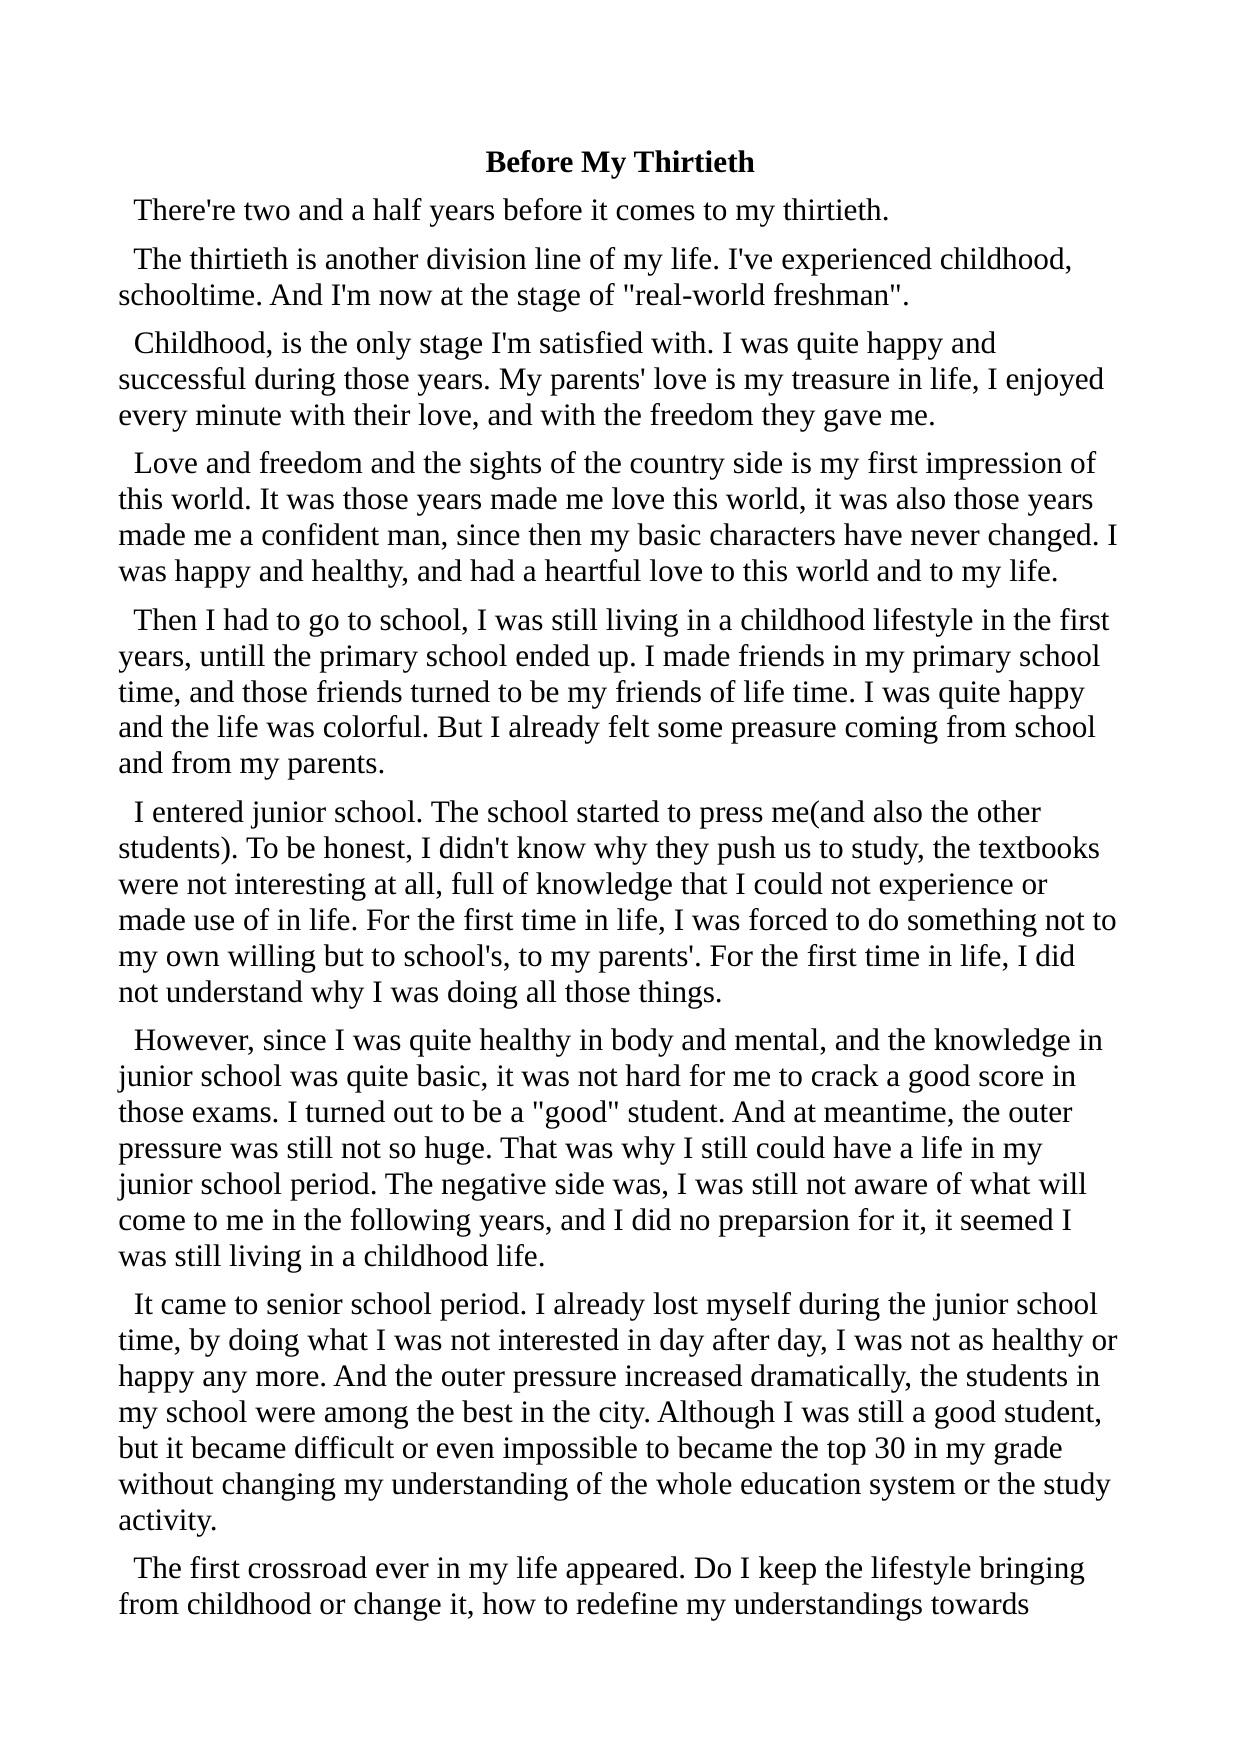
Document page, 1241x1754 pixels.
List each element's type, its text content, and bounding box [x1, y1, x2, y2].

text Love and freedom and the sights of the country side is my first impression of this world. It was those years made me love this world, it was also those years made me a confident man, since then my basic characters have never changed. I was happy and healthy, and had a heartful love to this world and to my life. [118, 445, 1122, 588]
text However, since I was quite healthy in body and mental, and the knowledge in junior school was quite basic, it was not hard for me to crack a good score in those exams. I turned out to be a "good" student. And at meantime, the outer pressure was still not so huge. That was why I still could have a life in my junior school period. The negative side was, I was still not aware of what will come to me in the following years, and I did no preparsion for it, it seemed I was still living in a childhood life. [118, 1021, 1122, 1273]
text The first crossroad ever in my life appeared. Do I keep the lifestyle bringing from childhood or change it, how to redefine my understandings towards [118, 1549, 1122, 1621]
text Then I had to go to school, I was still living in a childhood lifestyle in the first years, untill the primary school ended up. I made friends in my primary school time, and those friends turned to be my friends of life time. I was quite happy and the life was colorful. But I already felt some preasure coming from school and from my parents. [118, 601, 1122, 781]
text It came to senior school period. I already lost myself during the junior school time, by doing what I was not interested in day after day, I was not as healthy or happy any more. And the outer pressure increased dramatically, the students in my school were among the best in the city. Although I was still a good student, but it became difficult or even impossible to became the top 30 in my grade without changing my understanding of the whole education system or the study activity. [118, 1285, 1122, 1537]
text There're two and a half years before it comes to my thirtieth. [118, 192, 1122, 227]
title Before My Thirtieth [118, 143, 1122, 179]
text Childhood, is the only stage I'm satisfied with. I was quite happy and successful during those years. My parents' love is my treasure in life, I enjoyed every minute with their love, and with the freedom they gave me. [118, 324, 1122, 432]
text I entered junior school. The school started to press me(and also the other students). To be honest, I didn't know why they push us to study, the textbooks were not interesting at all, full of knowledge that I could not experience or made use of in life. For the first time in life, I was forced to do something not to my own willing but to school's, to my parents'. For the first time in life, I did not understand why I was doing all those things. [118, 793, 1122, 1009]
text The thirtieth is another division line of my life. I've experienced childhood, schooltime. And I'm now at the stage of "real-world freshman". [118, 240, 1122, 312]
